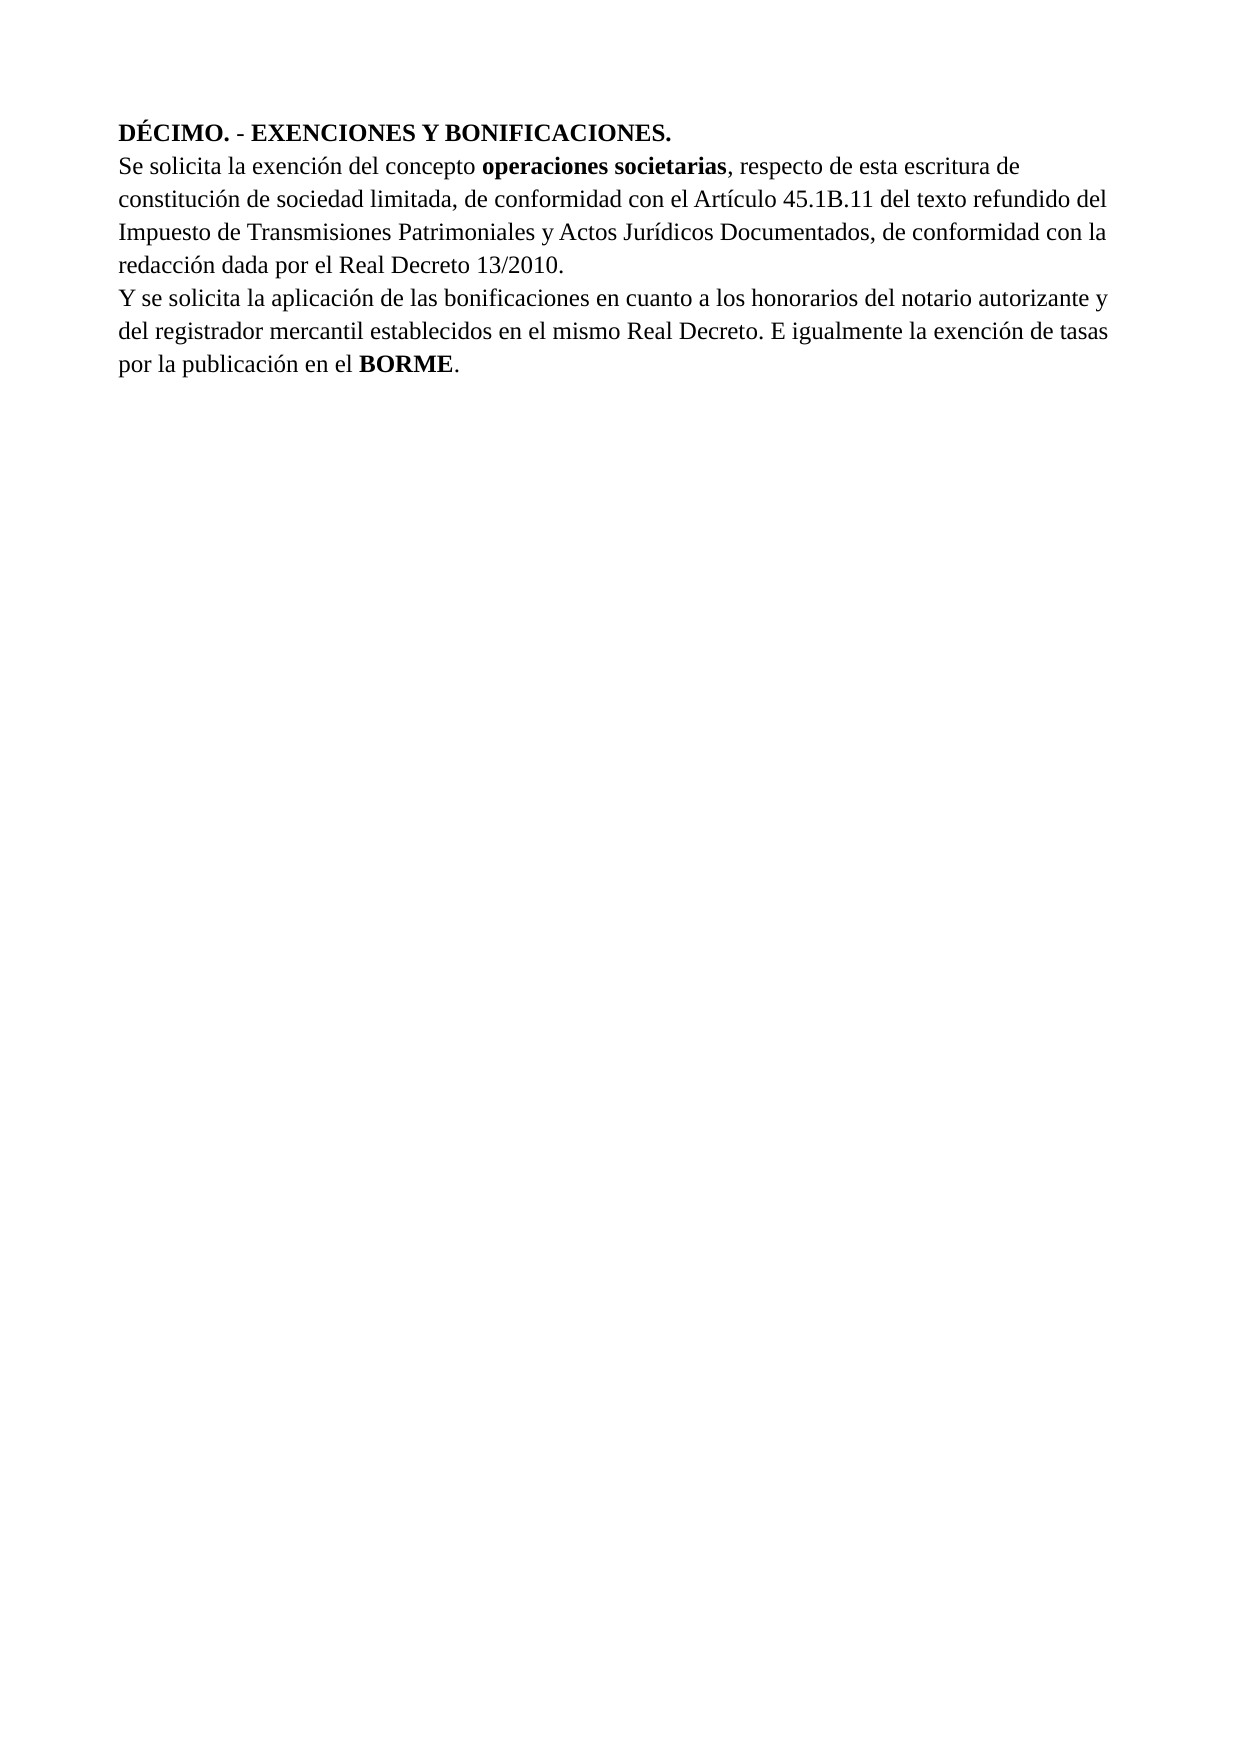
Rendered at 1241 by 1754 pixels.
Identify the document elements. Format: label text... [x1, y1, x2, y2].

text DÉCIMO. - EXENCIONES Y BONIFICACIONES. Se solicita la exención del concepto operaciones societarias, respecto de esta escritura de constitución de sociedad limitada, de conformidad con el Artículo 45.1B.11 del texto refundido del Impuesto de Transmisiones Patrimoniales y Actos Jurídicos Documentados, de conformidad con la redacción dada por el Real Decreto 13/2010. Y se solicita la aplicación de las bonificaciones en cuanto a los honorarios del notario autorizante y del registrador mercantil establecidos en el mismo Real Decreto. E igualmente la exención de tasas por la publicación en el BORME. [118, 118, 1122, 378]
